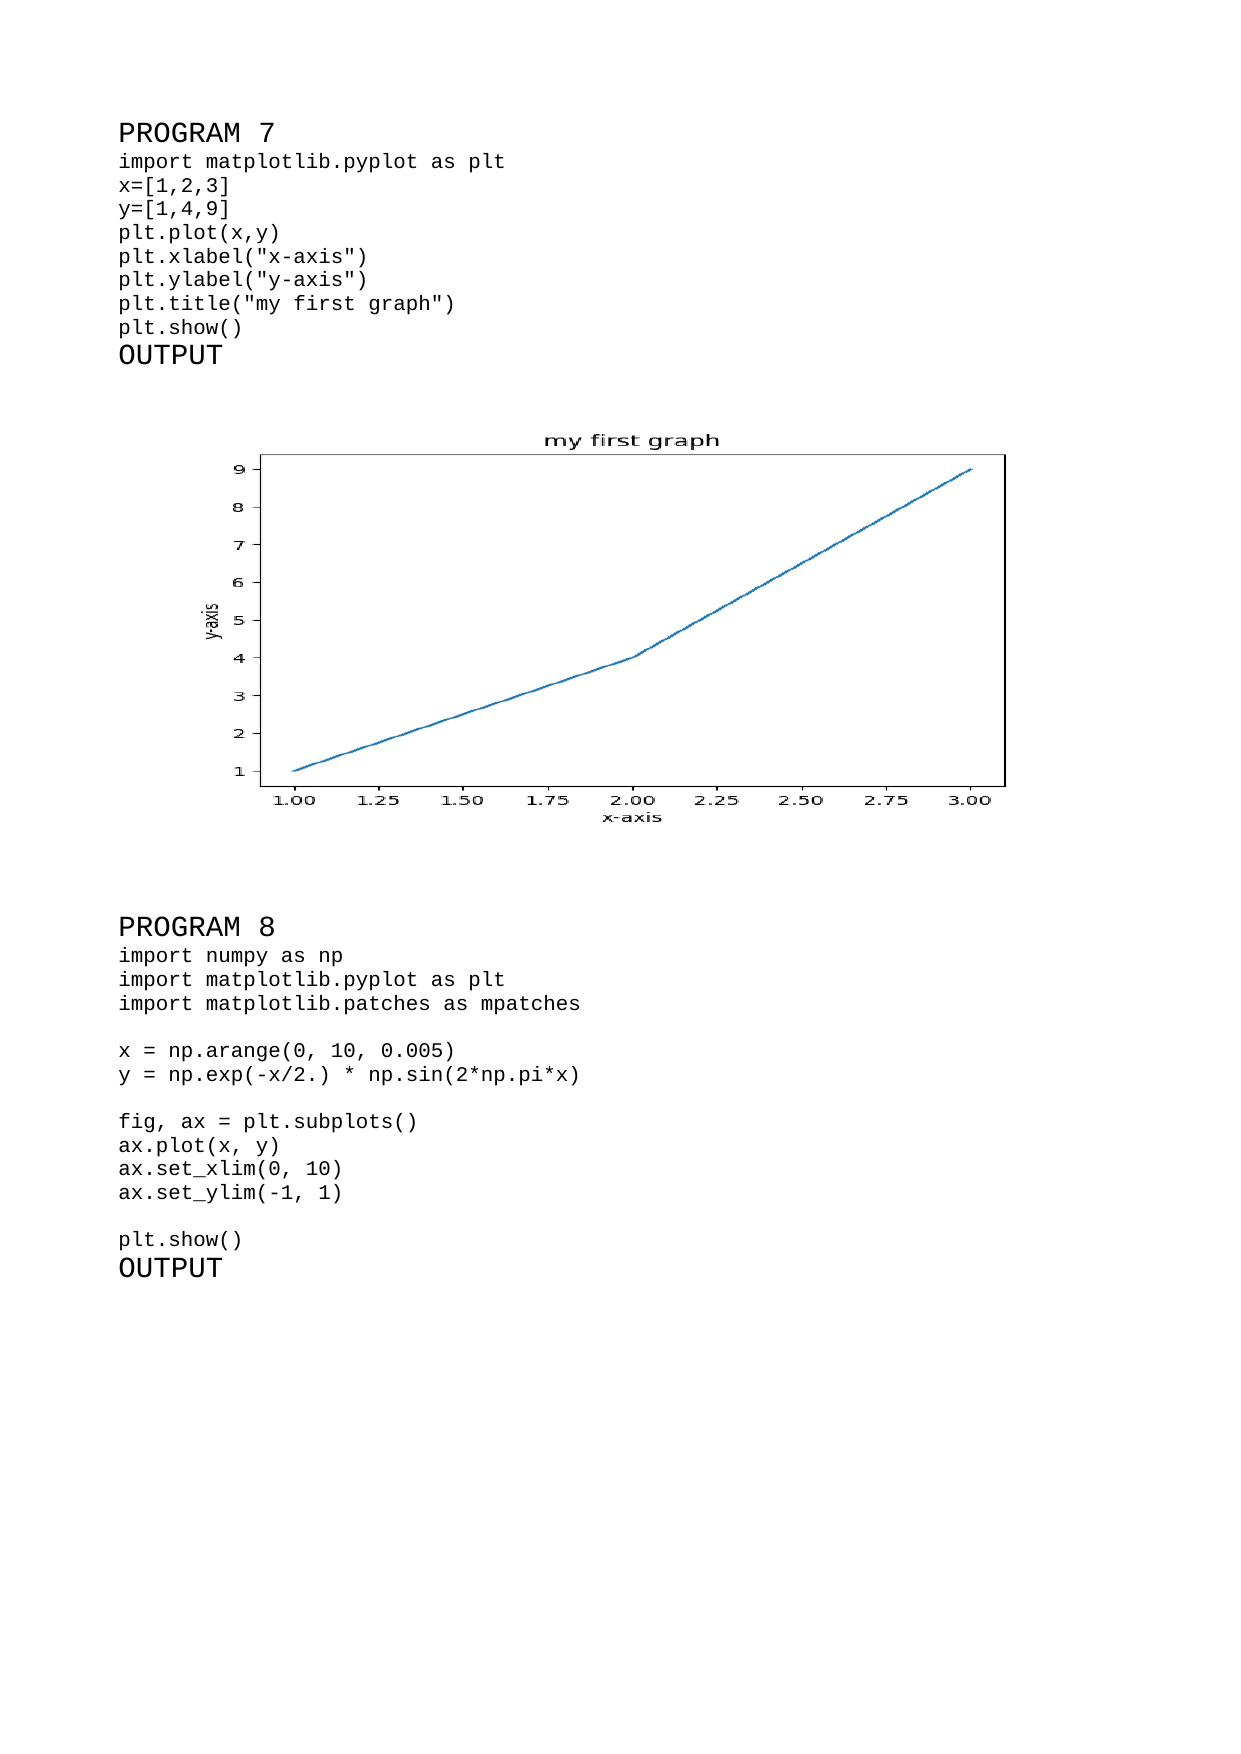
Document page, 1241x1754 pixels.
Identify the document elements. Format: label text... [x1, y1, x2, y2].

text x = np.arange(0, 10, 0.005) [118, 1040, 1122, 1064]
text plt.show() [118, 1229, 1122, 1253]
text x=[1,2,3] [118, 175, 1122, 198]
text PROGRAM 8 [118, 912, 1122, 946]
text import matplotlib.patches as mpatches [118, 993, 1122, 1016]
text import numpy as np [118, 946, 1122, 969]
text PROGRAM 7 [118, 118, 1122, 151]
text OUTPUT [118, 1253, 1122, 1286]
text plt.plot(x,y) [118, 222, 1122, 246]
text y=[1,4,9] [118, 198, 1122, 222]
text import matplotlib.pyplot as plt [118, 151, 1122, 175]
picture [140, 402, 1100, 833]
text fig, ax = plt.subplots() [118, 1111, 1122, 1135]
text y = np.exp(-x/2.) * np.sin(2*np.pi*x) [118, 1064, 1122, 1087]
text plt.show() [118, 317, 1122, 340]
text ax.set_ylim(-1, 1) [118, 1182, 1122, 1206]
text ax.set_xlim(0, 10) [118, 1158, 1122, 1182]
text ax.plot(x, y) [118, 1135, 1122, 1158]
text plt.ylabel("y-axis") [118, 269, 1122, 293]
text OUTPUT [118, 340, 1122, 373]
text plt.xlabel("x-axis") [118, 246, 1122, 269]
text import matplotlib.pyplot as plt [118, 969, 1122, 993]
text plt.title("my first graph") [118, 293, 1122, 317]
